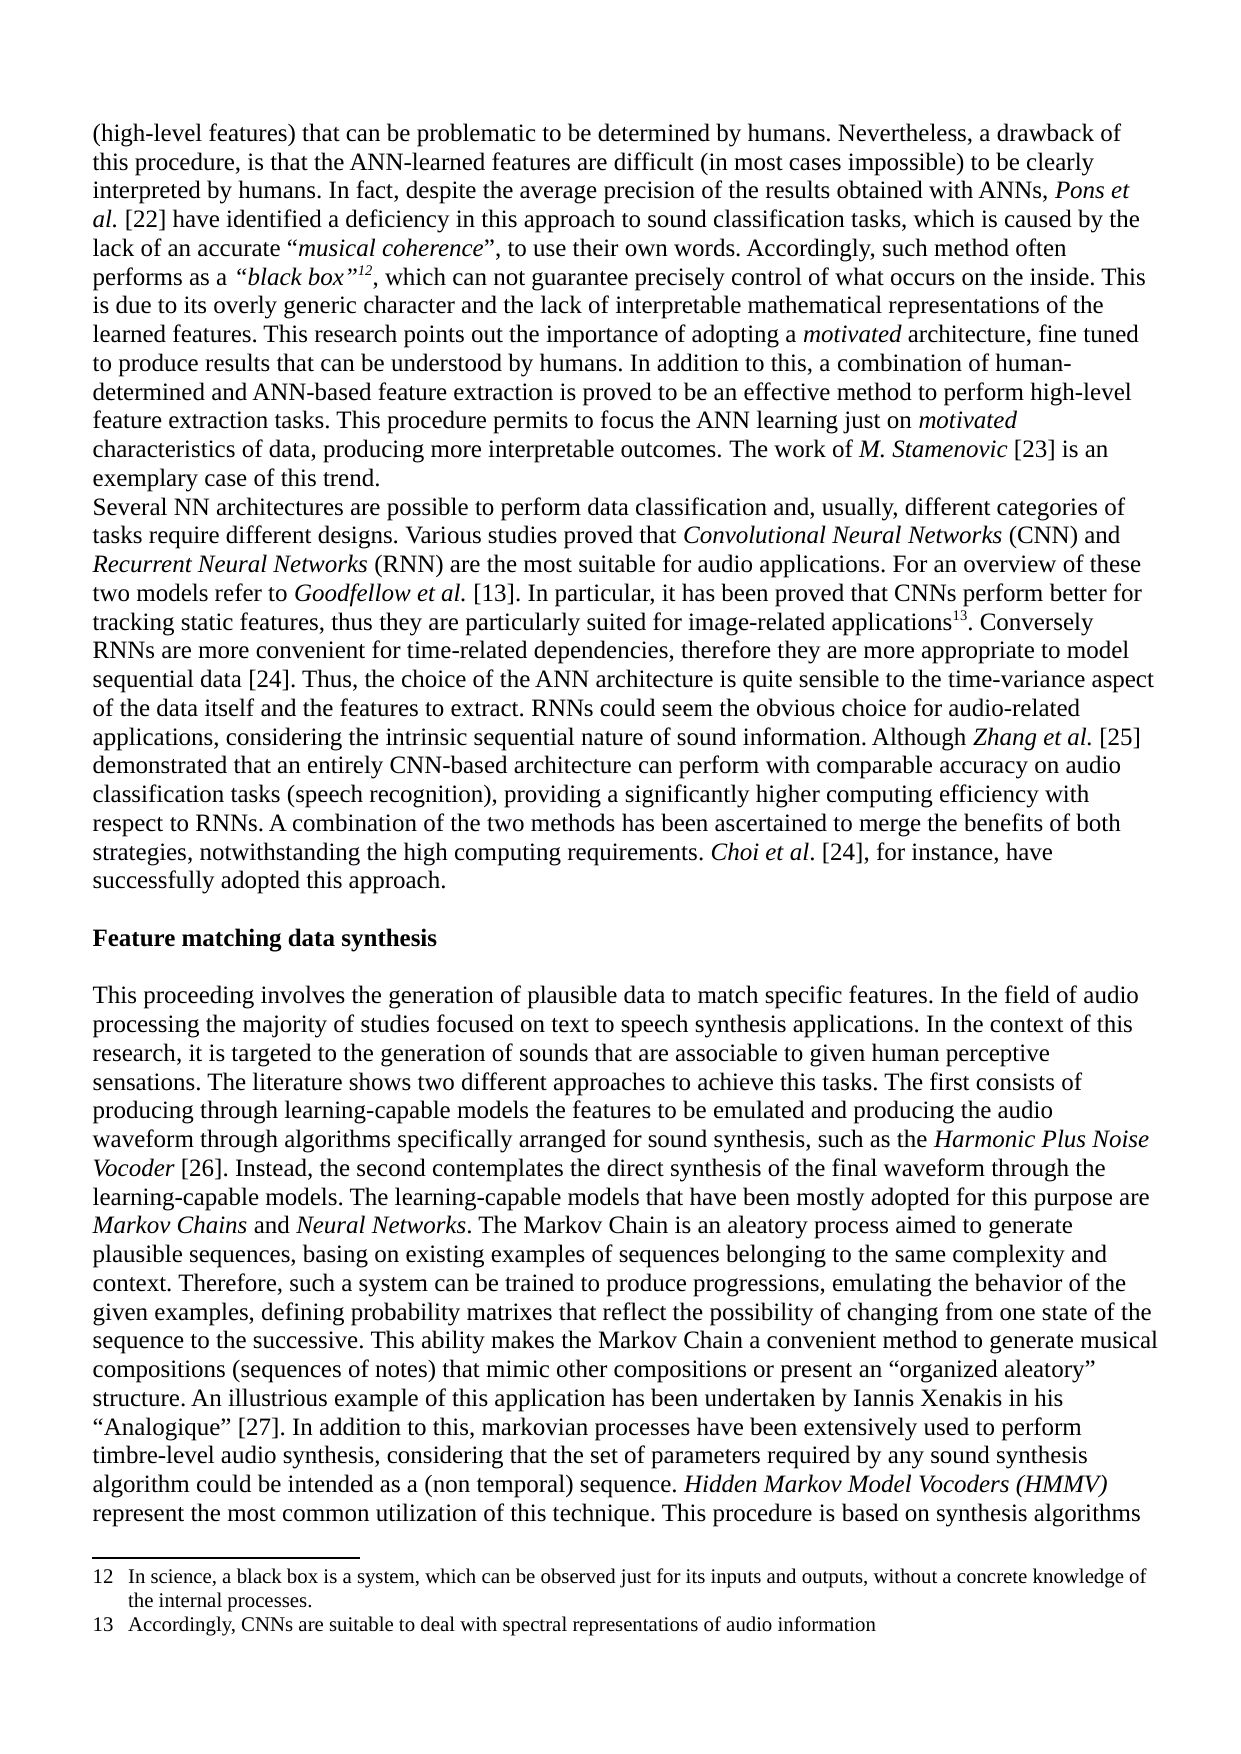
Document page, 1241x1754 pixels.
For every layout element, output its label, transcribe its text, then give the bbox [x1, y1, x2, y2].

text Accordingly, CNNs are suitable to deal with spectral representations of audio information [92, 1612, 1160, 1636]
text (high-level features) that can be problematic to be determined by humans. Nevertheless, a drawback of this procedure, is that the ANN-learned features are difficult (in most cases impossible) to be clearly interpreted by humans. In fact, despite the average precision of the results obtained with ANNs, Pons et al. [22] have identified a deficiency in this approach to sound classification tasks, which is caused by the lack of an accurate “musical coherence”, to use their own words. Accordingly, such method often performs as a “black box”, which can not guarantee precisely control of what occurs on the inside. This is due to its overly generic character and the lack of interpretable mathematical representations of the learned features. This research points out the importance of adopting a motivated architecture, fine tuned to produce results that can be understood by humans. In addition to this, a combination of human-determined and ANN-based feature extraction is proved to be an effective method to perform high-level feature extraction tasks. This procedure permits to focus the ANN learning just on motivated characteristics of data, producing more interpretable outcomes. The work of M. Stamenovic [23] is an exemplary case of this trend. [92, 118, 1160, 492]
text This proceeding involves the generation of plausible data to match specific features. In the field of audio processing the majority of studies focused on text to speech synthesis applications. In the context of this research, it is targeted to the generation of sounds that are associable to given human perceptive sensations. The literature shows two different approaches to achieve this tasks. The first consists of producing through learning-capable models the features to be emulated and producing the audio waveform through algorithms specifically arranged for sound synthesis, such as the Harmonic Plus Noise Vocoder [26]. Instead, the second contemplates the direct synthesis of the final waveform through the learning-capable models. The learning-capable models that have been mostly adopted for this purpose are Markov Chains and Neural Networks. The Markov Chain is an aleatory process aimed to generate plausible sequences, basing on existing examples of sequences belonging to the same complexity and context. Therefore, such a system can be trained to produce progressions, emulating the behavior of the given examples, defining probability matrixes that reflect the possibility of changing from one state of the sequence to the successive. This ability makes the Markov Chain a convenient method to generate musical compositions (sequences of notes) that mimic other compositions or present an “organized aleatory” structure. An illustrious example of this application has been undertaken by Iannis Xenakis in his “Analogique” [27]. In addition to this, markovian processes have been extensively used to perform timbre-level audio synthesis, considering that the set of parameters required by any sound synthesis algorithm could be intended as a (non temporal) sequence. Hidden Markov Model Vocoders (HMMV) represent the most common utilization of this technique. This procedure is based on synthesis algorithms [92, 981, 1160, 1527]
text Several NN architectures are possible to perform data classification and, usually, different categories of tasks require different designs. Various studies proved that Convolutional Neural Networks (CNN) and Recurrent Neural Networks (RNN) are the most suitable for audio applications. For an overview of these two models refer to Goodfellow et al. [13]. In particular, it has been proved that CNNs perform better for tracking static features, thus they are particularly suited for image-related applications. Conversely RNNs are more convenient for time-related dependencies, therefore they are more appropriate to model sequential data [24]. Thus, the choice of the ANN architecture is quite sensible to the time-variance aspect of the data itself and the features to extract. RNNs could seem the obvious choice for audio-related applications, considering the intrinsic sequential nature of sound information. Although Zhang et al. [25] demonstrated that an entirely CNN-based architecture can perform with comparable accuracy on audio classification tasks (speech recognition), providing a significantly higher computing efficiency with respect to RNNs. A combination of the two methods has been ascertained to merge the benefits of both strategies, notwithstanding the high computing requirements. Choi et al. [24], for instance, have successfully adopted this approach. [92, 492, 1160, 894]
text Feature matching data synthesis [92, 923, 1160, 952]
text In science, a black box is a system, which can be observed just for its inputs and outputs, without a concrete knowledge of the internal processes. [92, 1564, 1160, 1612]
